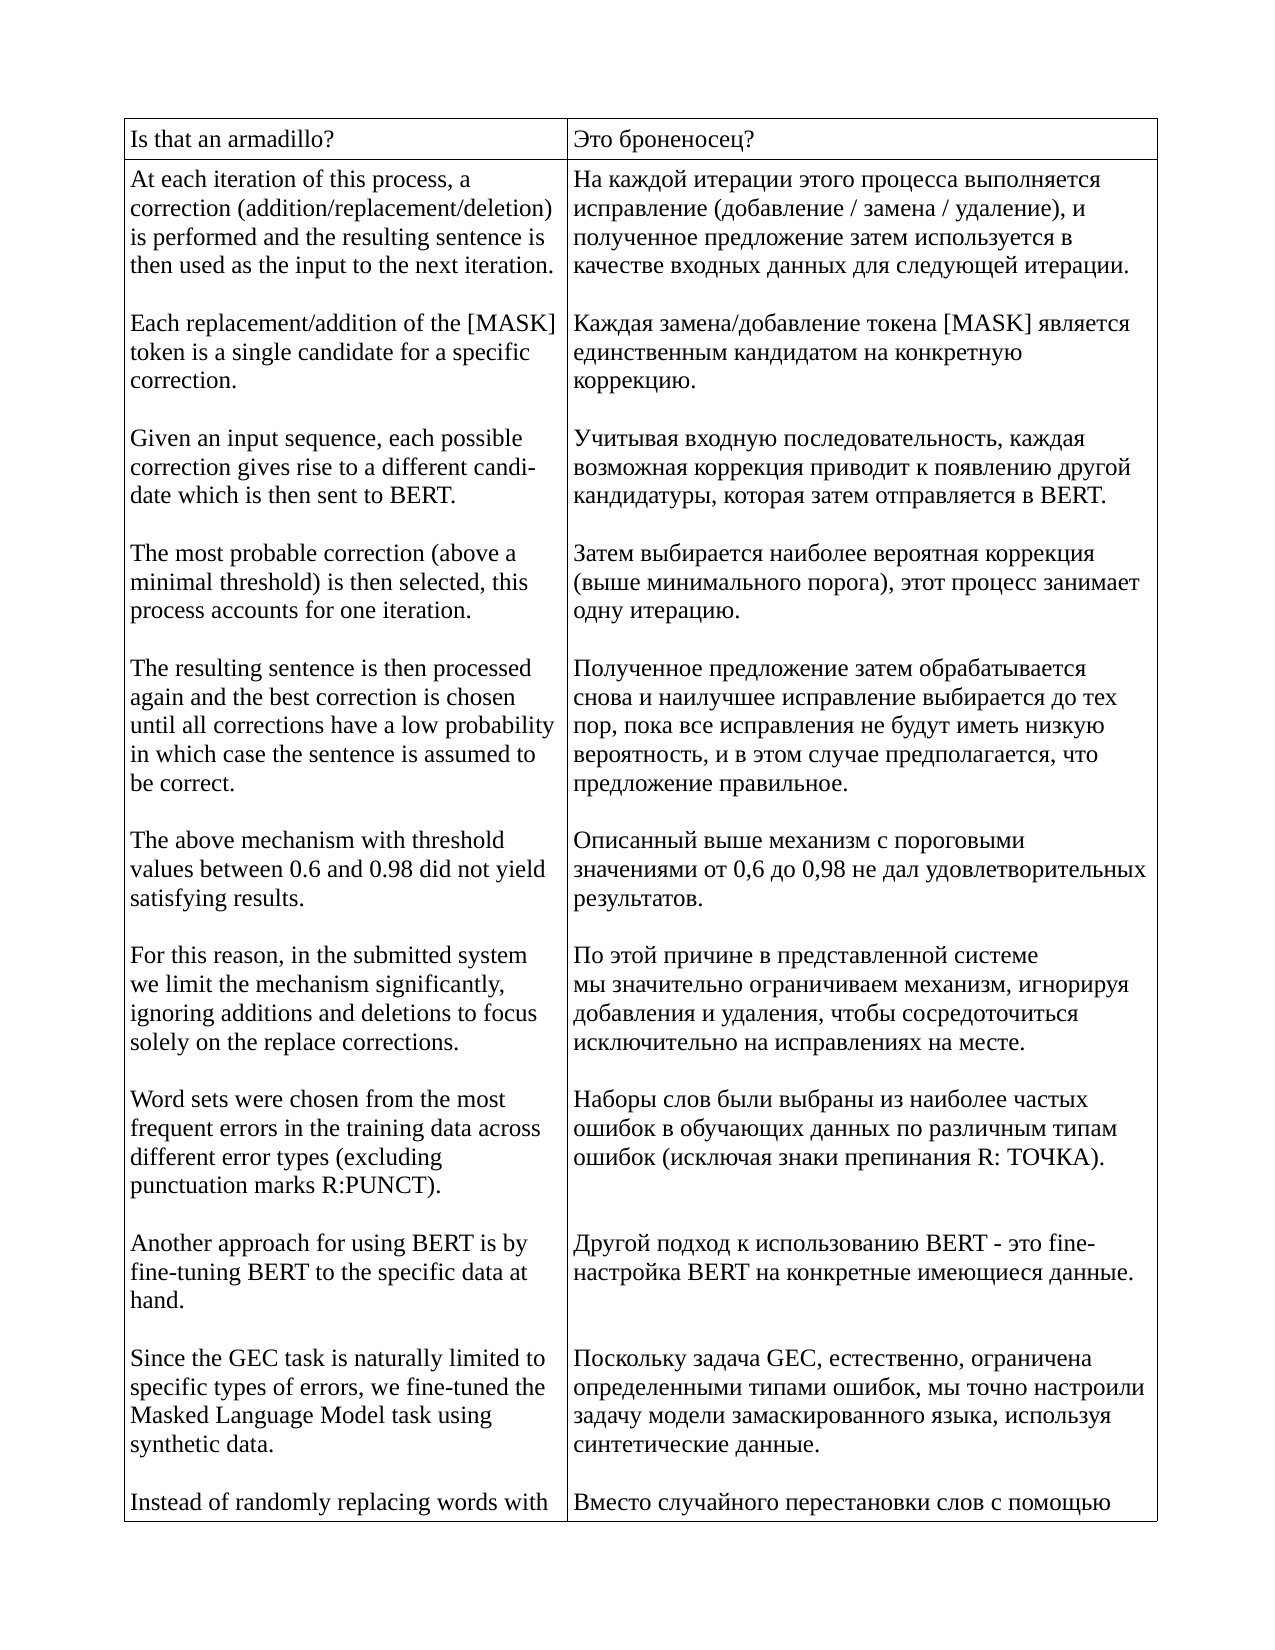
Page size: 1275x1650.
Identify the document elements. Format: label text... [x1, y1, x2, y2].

table_cell Is that an armadillo? [125, 119, 567, 158]
table_cell Это броненосец? [568, 119, 1157, 158]
table_cell На каждой итерации этого процесса выполняется исправление (добавление / замена / удаление), и полученное предложение затем используется в качестве входных данных для следующей итерации. Каждая замена/добавление токена [MASK] является единственным кандидатом на конкретную коррекцию. Учитывая входную последовательность, каждая возможная коррекция приводит к появлению другой кандидатуры, которая затем отправляется в BERT. Затем выбирается наиболее вероятная коррекция (выше минимального порога), этот процесс занимает одну итерацию. Полученное предложение затем обрабатывается снова и наилучшее исправление выбирается до тех пор, пока все исправления не будут иметь низкую вероятность, и в этом случае предполагается, что предложение правильное. Описанный выше механизм с пороговыми значениями от 0,6 до 0,98 не дал удовлетворительных результатов. По этой причине в представленной системе мы значительно ограничиваем механизм, игнорируя добавления и удаления, чтобы сосредоточиться исключительно на исправлениях на месте. Наборы слов были выбраны из наиболее частых ошибок в обучающих данных по различным типам ошибок (исключая знаки препинания R: ТОЧКА). Другой подход к использованию BERT - это fine- настройка BERT на конкретные имеющиеся данные. Поскольку задача GEC, естественно, ограничена определенными типами ошибок, мы точно настроили задачу модели замаскированного языка, используя синтетические данные. Вместо случайного перестановки слов с помощью [568, 160, 1157, 1521]
table_cell At each iteration of this process, a correction (addition/replacement/deletion) is performed and the resulting sentence is then used as the input to the next iteration. Each replacement/addition of the [MASK] token is a single candidate for a specific correction. Given an input sequence, each possible correction gives rise to a different candi- date which is then sent to BERT. The most probable correction (above a minimal threshold) is then selected, this process accounts for one iteration. The resulting sentence is then processed again and the best correction is chosen until all corrections have a low probability in which case the sentence is assumed to be correct. The above mechanism with threshold values between 0.6 and 0.98 did not yield satisfying results. For this reason, in the submitted system we limit the mechanism significantly, ignoring additions and deletions to focus solely on the replace corrections. Word sets were chosen from the most frequent errors in the training data across different error types (excluding punctuation marks R:PUNCT). Another approach for using BERT is by fine-tuning BERT to the specific data at hand. Since the GEC task is naturally limited to specific types of errors, we fine-tuned the Masked Language Model task using synthetic data. Instead of randomly replacing words with [125, 160, 567, 1521]
